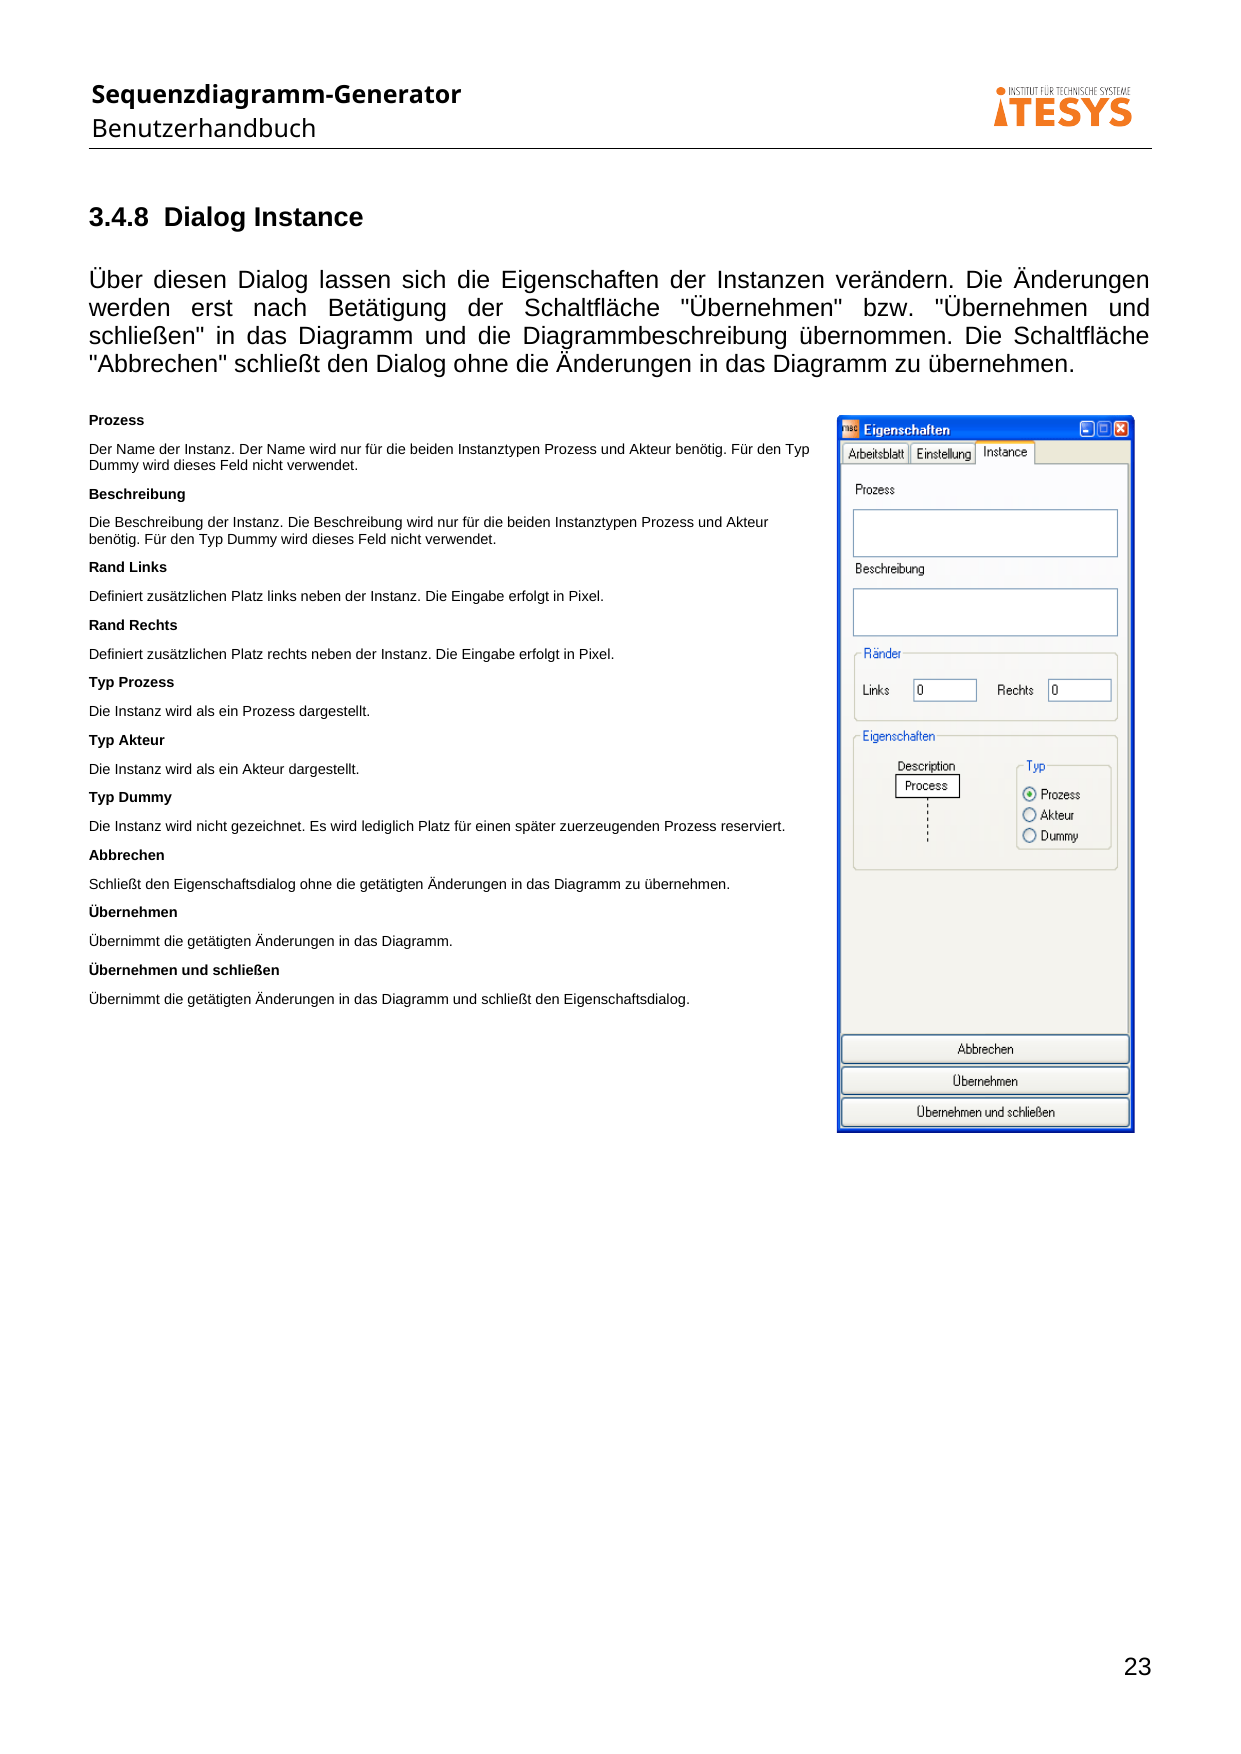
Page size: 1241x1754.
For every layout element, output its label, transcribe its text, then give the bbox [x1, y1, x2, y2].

table_header Prozess [89, 406, 811, 434]
table_cell Der Name der Instanz. Der Name wird nur für die beiden Instanztypen Prozess und Akteur benötig. Für den Typ Dummy wird dieses Feld nicht verwendet. [89, 435, 811, 479]
table_cell Die Instanz wird nicht gezeichnet. Es wird lediglich Platz für einen später zuerzeugenden Prozess reserviert. [89, 812, 811, 841]
table_cell Definiert zusätzlichen Platz rechts neben der Instanz. Die Eingabe erfolgt in Pixel. [89, 640, 811, 668]
table_header [89, 406, 812, 1351]
table_cell Die Beschreibung der Instanz. Die Beschreibung wird nur für die beiden Instanztypen Prozess und Akteur benötig. Für den Typ Dummy wird dieses Feld nicht verwendet. [89, 508, 811, 553]
table_cell Abbrechen [89, 841, 811, 869]
table_header [812, 406, 1151, 1351]
table_cell Definiert zusätzlichen Platz links neben der Instanz. Die Eingabe erfolgt in Pixel. [89, 582, 811, 611]
table_cell Typ Akteur [89, 726, 811, 754]
picture [836, 415, 1135, 1133]
table_cell Rand Rechts [89, 611, 811, 639]
picture [993, 85, 1133, 127]
table_cell Beschreibung [89, 480, 811, 508]
table_cell Die Instanz wird als ein Prozess dargestellt. [89, 697, 811, 726]
table_cell Typ Prozess [89, 668, 811, 697]
table_cell Typ Dummy [89, 783, 811, 812]
table_cell Schließt den Eigenschaftsdialog ohne die getätigten Änderungen in das Diagramm zu übernehmen. [89, 870, 811, 898]
text Über diesen Dialog lassen sich die Eigenschaften der Instanzen verändern. Die Änderungen werden erst nach Betätigung der Schaltfläche "Übernehmen" bzw. "Übernehmen und schließen" in das Diagramm und die Diagrammbeschreibung übernommen. Die Schaltfläche "Abbrechen" schließt den Dialog ohne die Änderungen in das Diagramm zu übernehmen. [88, 266, 1152, 378]
table_cell Übernehmen [89, 898, 811, 927]
table_cell Übernehmen und schließen [89, 956, 811, 984]
subtitle Dialog Instance [88, 202, 1152, 232]
table_cell Übernimmt die getätigten Änderungen in das Diagramm. [89, 927, 811, 956]
table_cell Die Instanz wird als ein Akteur dargestellt. [89, 755, 811, 783]
table_cell Übernimmt die getätigten Änderungen in das Diagramm und schließt den Eigenschaftsdialog. [89, 985, 811, 1013]
table_cell Rand Links [89, 553, 811, 582]
